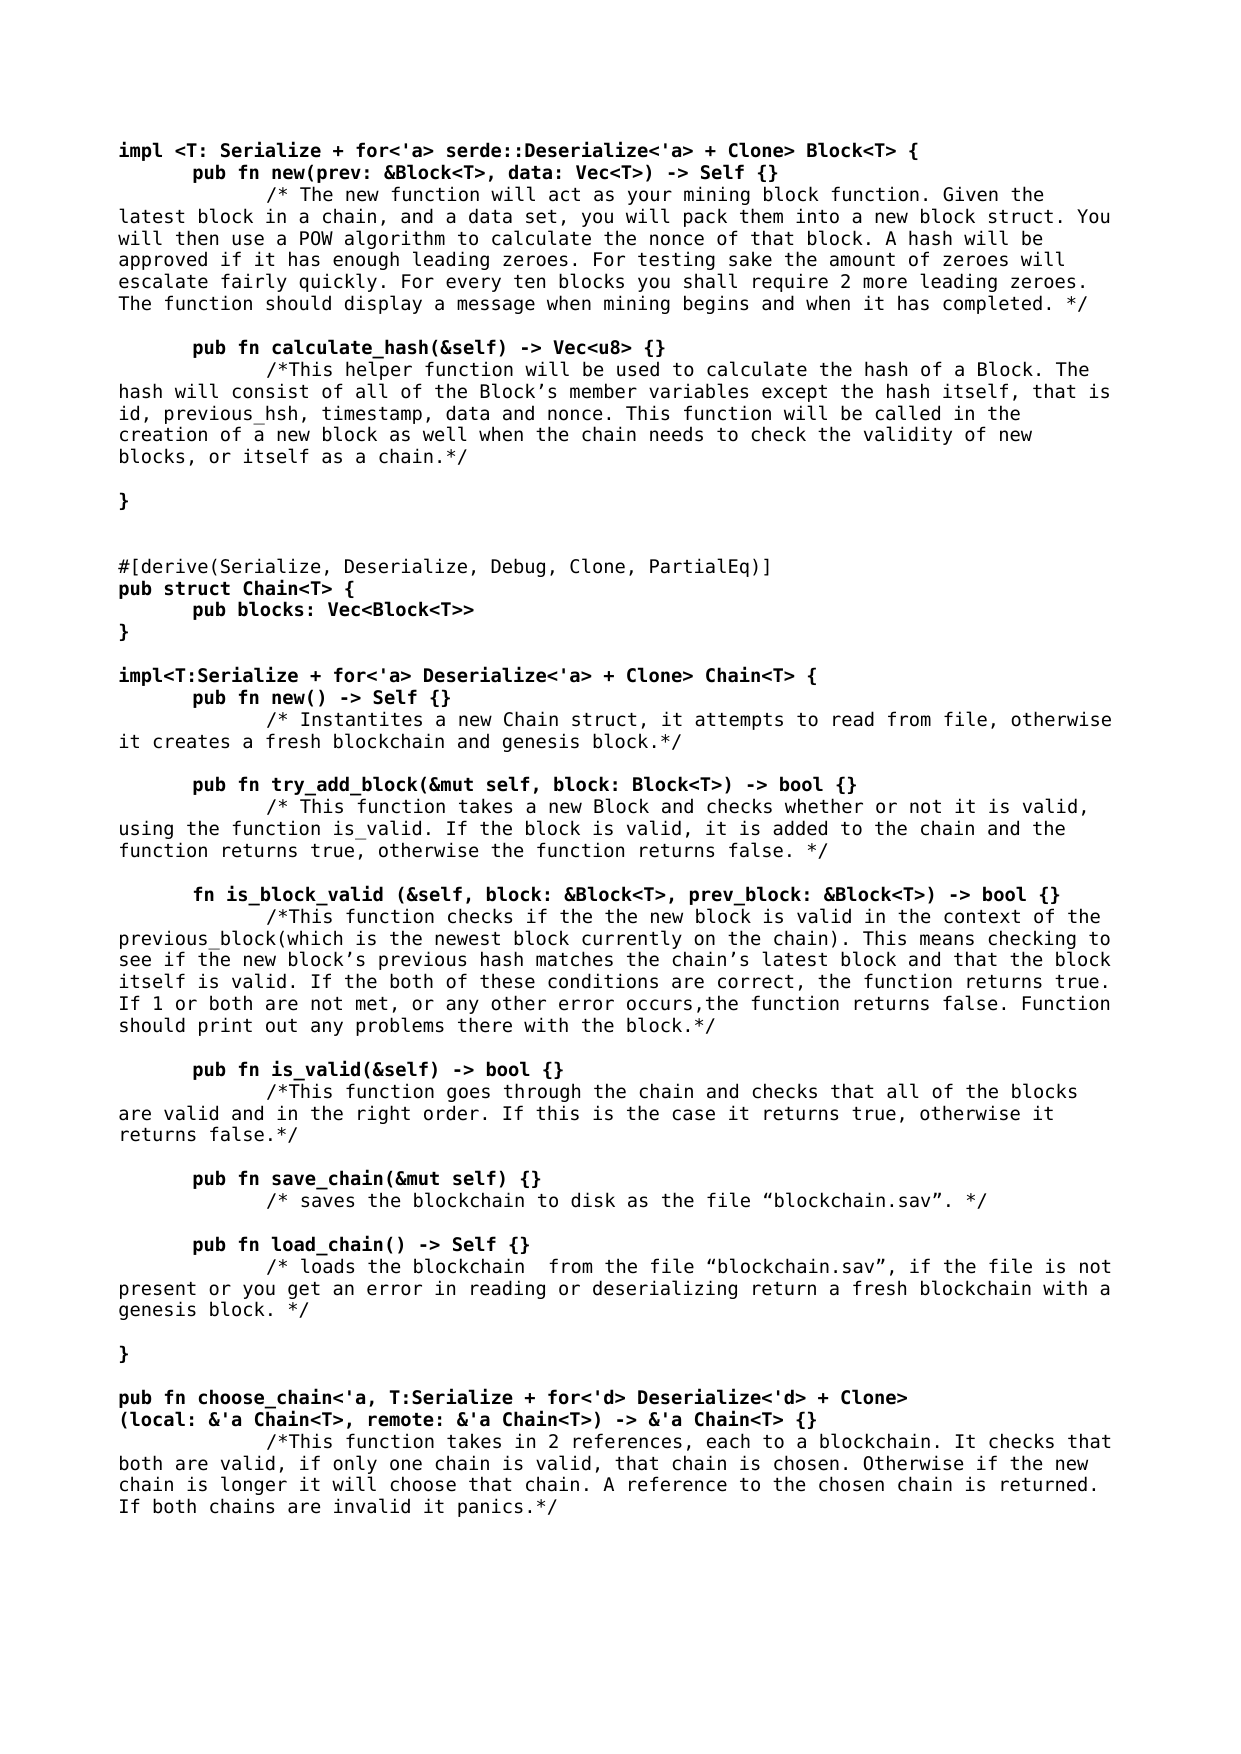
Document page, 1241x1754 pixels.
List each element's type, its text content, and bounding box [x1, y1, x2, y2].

text /*This helper function will be used to calculate the hash of a Block. The hash will consist of all of the Block’s member variables except the hash itself, that is id, previous_hsh, timestamp, data and nonce. This function will be called in the creation of a new block as well when the chain needs to check the validity of new blocks, or itself as a chain.*/ [118, 359, 1122, 468]
text } [118, 1343, 1122, 1365]
text #[derive(Serialize, Deserialize, Debug, Clone, PartialEq)] [118, 556, 1122, 577]
text /*This function takes in 2 references, each to a blockchain. It checks that both are valid, if only one chain is valid, that chain is chosen. Otherwise if the new chain is longer it will choose that chain. A reference to the chosen chain is returned. If both chains are invalid it panics.*/ [118, 1431, 1122, 1518]
text /* loads the blockchain from the file “blockchain.sav”, if the file is not present or you get an error in reading or deserializing return a fresh blockchain with a genesis block. */ [118, 1256, 1122, 1321]
text pub struct Chain<T> { [118, 577, 1122, 599]
text impl<T:Serialize + for<'a> Deserialize<'a> + Clone> Chain<T> { [118, 665, 1122, 687]
text /*This function goes through the chain and checks that all of the blocks are valid and in the right order. If this is the case it returns true, otherwise it returns false.*/ [118, 1081, 1122, 1146]
text (local: &'a Chain<T>, remote: &'a Chain<T>) -> &'a Chain<T> {} [118, 1409, 1122, 1431]
text pub fn try_add_block(&mut self, block: Block<T>) -> bool {} [118, 774, 1122, 796]
text } [118, 621, 1122, 643]
text fn is_block_valid (&self, block: &Block<T>, prev_block: &Block<T>) -> bool {} [118, 884, 1122, 906]
text pub fn is_valid(&self) -> bool {} [118, 1059, 1122, 1081]
text pub fn new(prev: &Block<T>, data: Vec<T>) -> Self {} [118, 162, 1122, 184]
text pub fn calculate_hash(&self) -> Vec<u8> {} [118, 337, 1122, 359]
text pub fn load_chain() -> Self {} [118, 1234, 1122, 1256]
text pub fn new() -> Self {} [118, 687, 1122, 709]
text /* Instantites a new Chain struct, it attempts to read from file, otherwise it creates a fresh blockchain and genesis block.*/ [118, 709, 1122, 752]
text } [118, 490, 1122, 512]
text /* saves the blockchain to disk as the file “blockchain.sav”. */ [118, 1190, 1122, 1212]
text /* This function takes a new Block and checks whether or not it is valid, using the function is_valid. If the block is valid, it is added to the chain and the function returns true, otherwise the function returns false. */ [118, 796, 1122, 862]
text /*This function checks if the the new block is valid in the context of the previous_block(which is the newest block currently on the chain). This means checking to see if the new block’s previous hash matches the chain’s latest block and that the block itself is valid. If the both of these conditions are correct, the function returns true. If 1 or both are not met, or any other error occurs,the function returns false. Function should print out any problems there with the block.*/ [118, 906, 1122, 1037]
text impl <T: Serialize + for<'a> serde::Deserialize<'a> + Clone> Block<T> { [118, 140, 1122, 162]
text pub fn choose_chain<'a, T:Serialize + for<'d> Deserialize<'d> + Clone> [118, 1387, 1122, 1409]
text pub fn save_chain(&mut self) {} [118, 1168, 1122, 1190]
text pub blocks: Vec<Block<T>> [118, 599, 1122, 621]
text /* The new function will act as your mining block function. Given the latest block in a chain, and a data set, you will pack them into a new block struct. You will then use a POW algorithm to calculate the nonce of that block. A hash will be approved if it has enough leading zeroes. For testing sake the amount of zeroes will escalate fairly quickly. For every ten blocks you shall require 2 more leading zeroes. The function should display a message when mining begins and when it has completed. */ [118, 184, 1122, 315]
